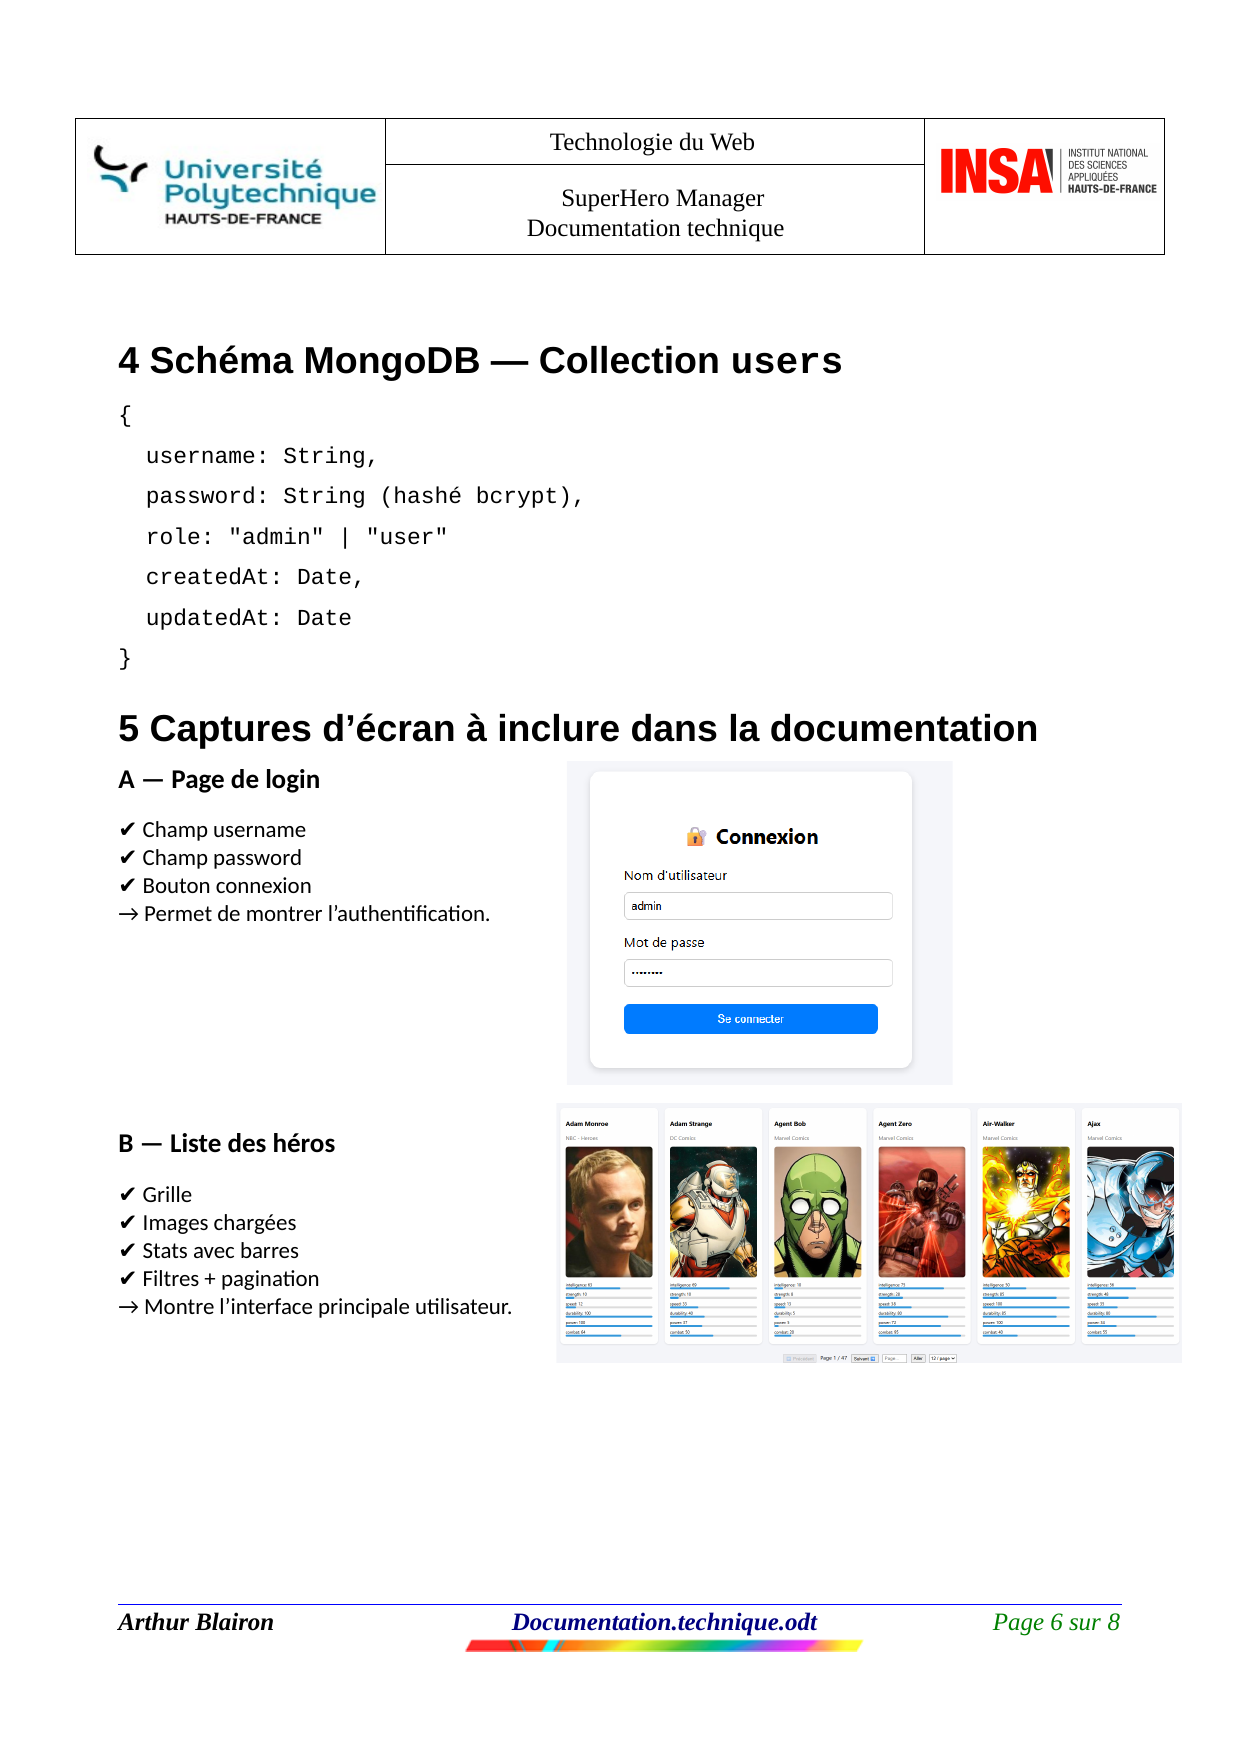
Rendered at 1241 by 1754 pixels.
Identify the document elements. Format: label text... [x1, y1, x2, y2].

picture [556, 1103, 1182, 1363]
text role: "admin" | "user" [118, 525, 1122, 551]
subtitle B — Liste des héros [118, 1127, 556, 1159]
text ✔ Grille ✔ Images chargées ✔ Stats avec barres ✔ Filtres + pagination → Montre l’interface principale utilisateur. [118, 1180, 556, 1320]
text [953, 815, 1122, 927]
text password: String (hashé bcrypt), [118, 484, 1122, 511]
text { [118, 403, 1122, 429]
subtitle 5️ Captures d’écran à inclure dans la documentation [118, 706, 1122, 749]
text ✔ Champ username ✔ Champ password ✔ Bouton connexion → Permet de montrer l’authentification. [118, 815, 566, 927]
text updatedAt: Date [118, 606, 1122, 632]
subtitle [953, 762, 1122, 795]
picture [936, 143, 1161, 201]
subtitle 4️ Schéma MongoDB — Collection users [118, 339, 1122, 385]
text username: String, [118, 444, 1122, 470]
picture [87, 126, 383, 247]
text } [118, 647, 1122, 673]
picture [463, 1639, 864, 1652]
subtitle A — Page de login [118, 762, 566, 795]
picture [566, 761, 953, 1085]
text createdAt: Date, [118, 566, 1122, 592]
